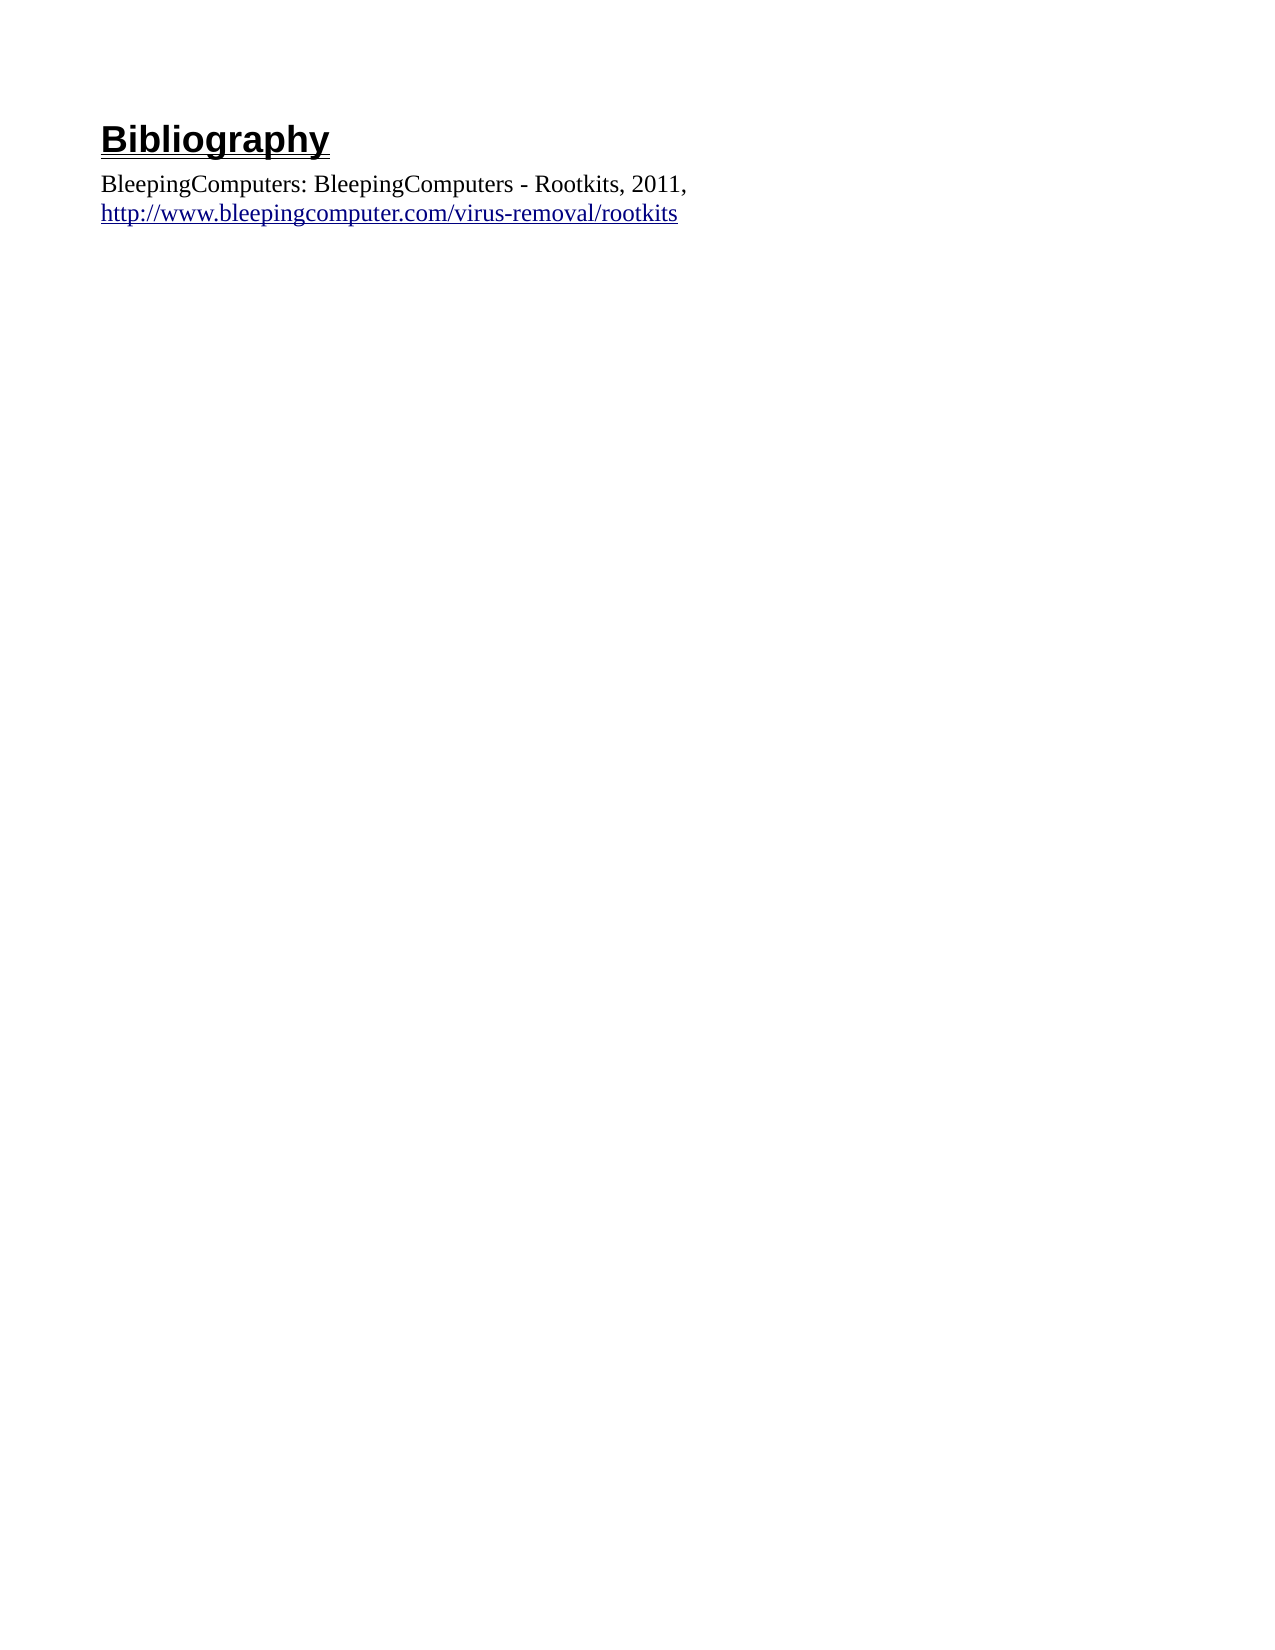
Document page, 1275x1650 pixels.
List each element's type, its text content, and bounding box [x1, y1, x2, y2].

subtitle Bibliography [101, 117, 1174, 160]
text BleepingComputers: BleepingComputers - Rootkits, 2011, [101, 169, 1174, 198]
text http://www.bleepingcomputer.com/virus-removal/rootkits [101, 198, 1174, 227]
